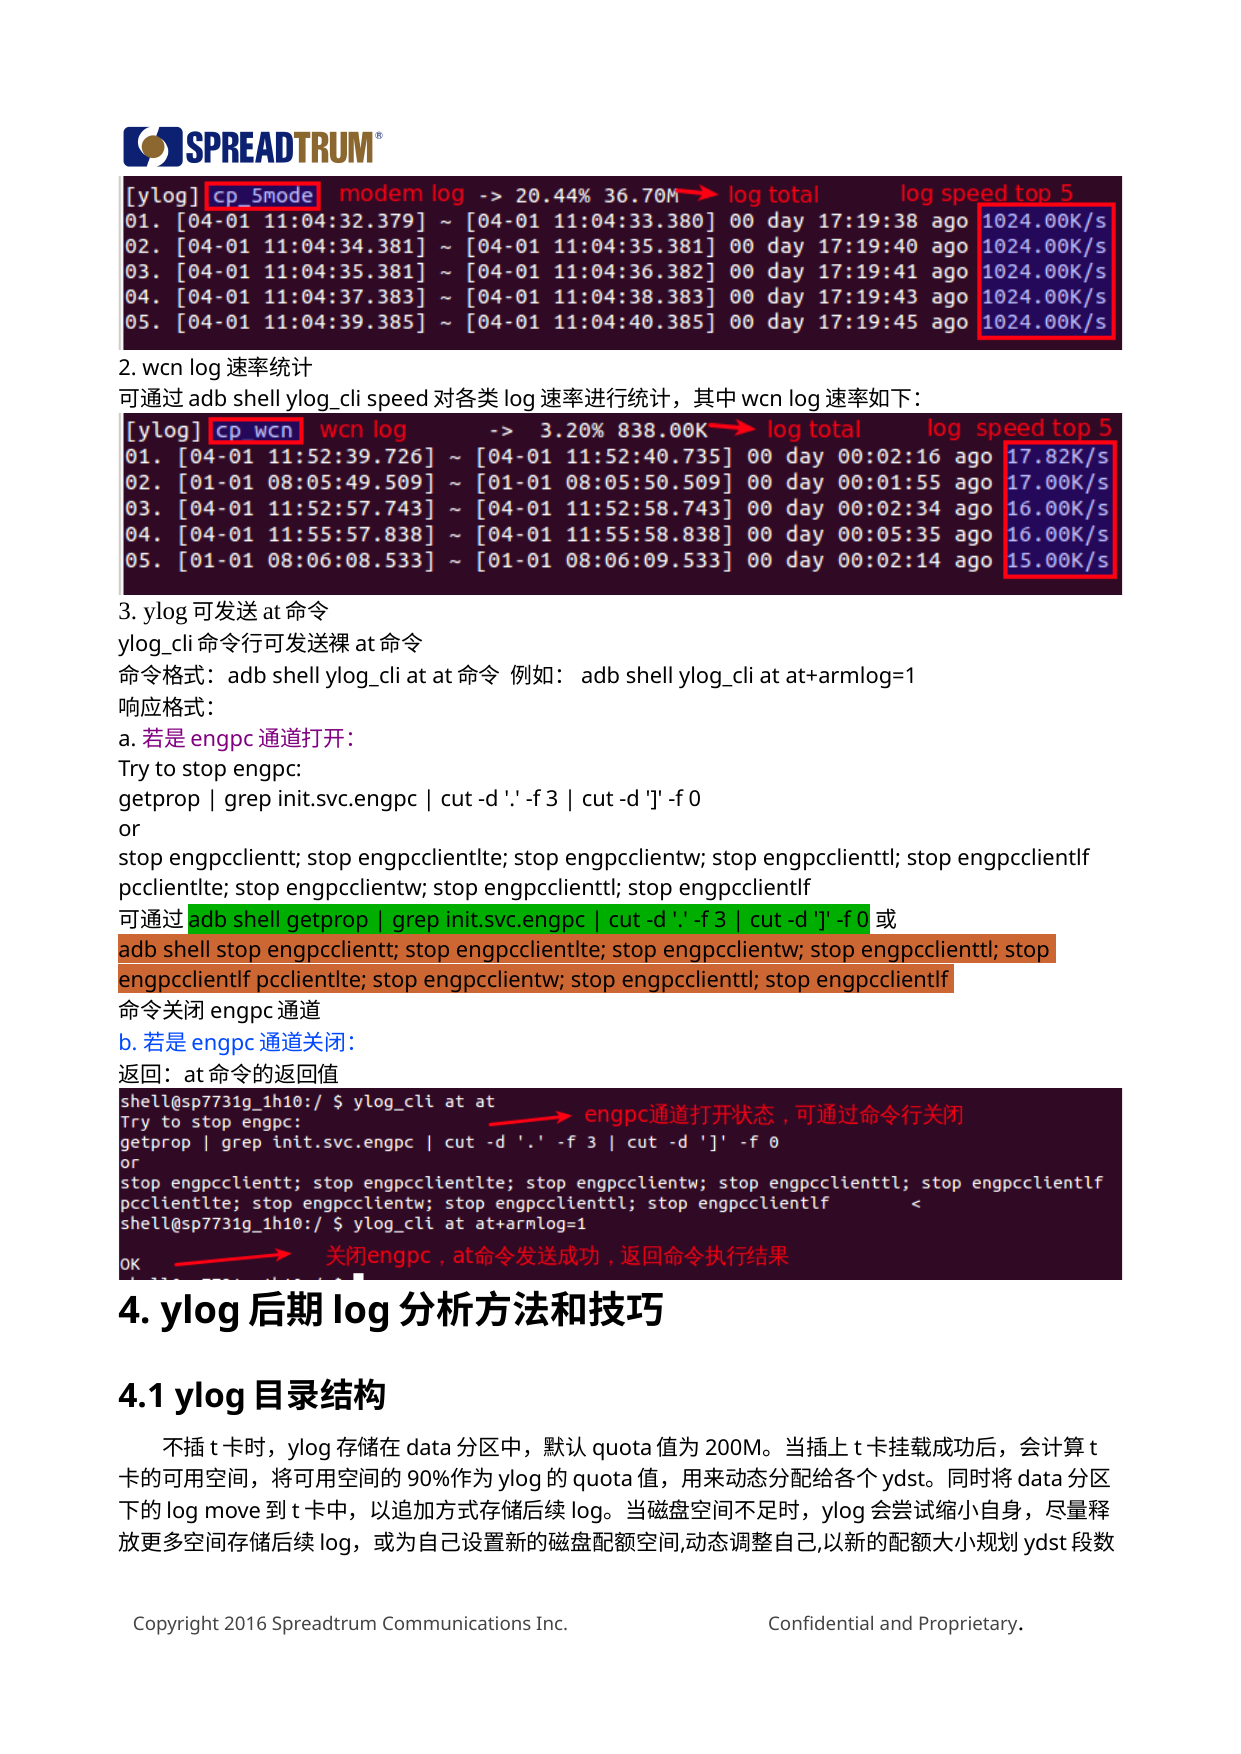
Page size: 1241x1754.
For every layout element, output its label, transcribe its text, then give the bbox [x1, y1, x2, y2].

text stop engpcclientt; stop engpcclientlte; stop engpcclientw; stop engpcclienttl; stop engpcclientlf [118, 842, 1122, 872]
text 命令格式：adb shell ylog_cli at at命令 例如： adb shell ylog_cli at at+armlog=1 [118, 658, 1122, 689]
text 不插t卡时，ylog存储在data分区中，默认quota值为200M。当插上t卡挂载成功后，会计算t卡的可用空间，将可用空间的90%作为ylog的quota值，用来动态分配给各个ydst。同时将data分区下的log move到t卡中，以追加方式存储后续log。当磁盘空间不足时，ylog会尝试缩小自身，尽量释放更多空间存储后续log，或为自己设置新的磁盘配额空间,动态调整自己,以新的配额大小规划ydst段数 [118, 1430, 1122, 1557]
text 3. ylog可发送at命令 [118, 595, 1122, 626]
text getprop | grep init.svc.engpc | cut -d '.' -f 3 | cut -d ']' -f 0 [118, 783, 1122, 813]
text Try to stop engpc: [118, 753, 1122, 783]
text or [118, 813, 1122, 842]
text 可通过adb shell getprop | grep init.svc.engpc | cut -d '.' -f 3 | cut -d ']' -f 0 或 [118, 902, 1122, 934]
text 2. wcn log速率统计 [118, 350, 1122, 381]
text 返回：at命令的返回值 [118, 1057, 1122, 1088]
text a. 若是engpc通道打开： [118, 721, 1122, 753]
text pcclientlte; stop engpcclientw; stop engpcclienttl; stop engpcclientlf [118, 872, 1122, 902]
picture [120, 123, 386, 168]
picture [118, 413, 1123, 595]
text 可通过adb shell ylog_cli speed对各类log速率进行统计，其中wcn log速率如下： [118, 381, 1122, 413]
text ylog_cli命令行可发送裸at命令 [118, 626, 1122, 658]
picture [118, 1088, 1123, 1280]
picture [118, 176, 1123, 350]
text adb shell stop engpcclientt; stop engpcclientlte; stop engpcclientw; stop engpcclienttl; stop engpcclientlf pcclientlte; stop engpcclientw; stop engpcclienttl; stop engpcclientlf [118, 934, 1122, 993]
text 响应格式： [118, 689, 1122, 721]
text 命令关闭engpc通道 [118, 993, 1122, 1025]
subtitle 4.1 ylog目录结构 [118, 1368, 1122, 1417]
text b. 若是engpc通道关闭： [118, 1025, 1122, 1057]
subtitle 4. ylog后期log分析方法和技巧 [118, 1280, 1122, 1335]
